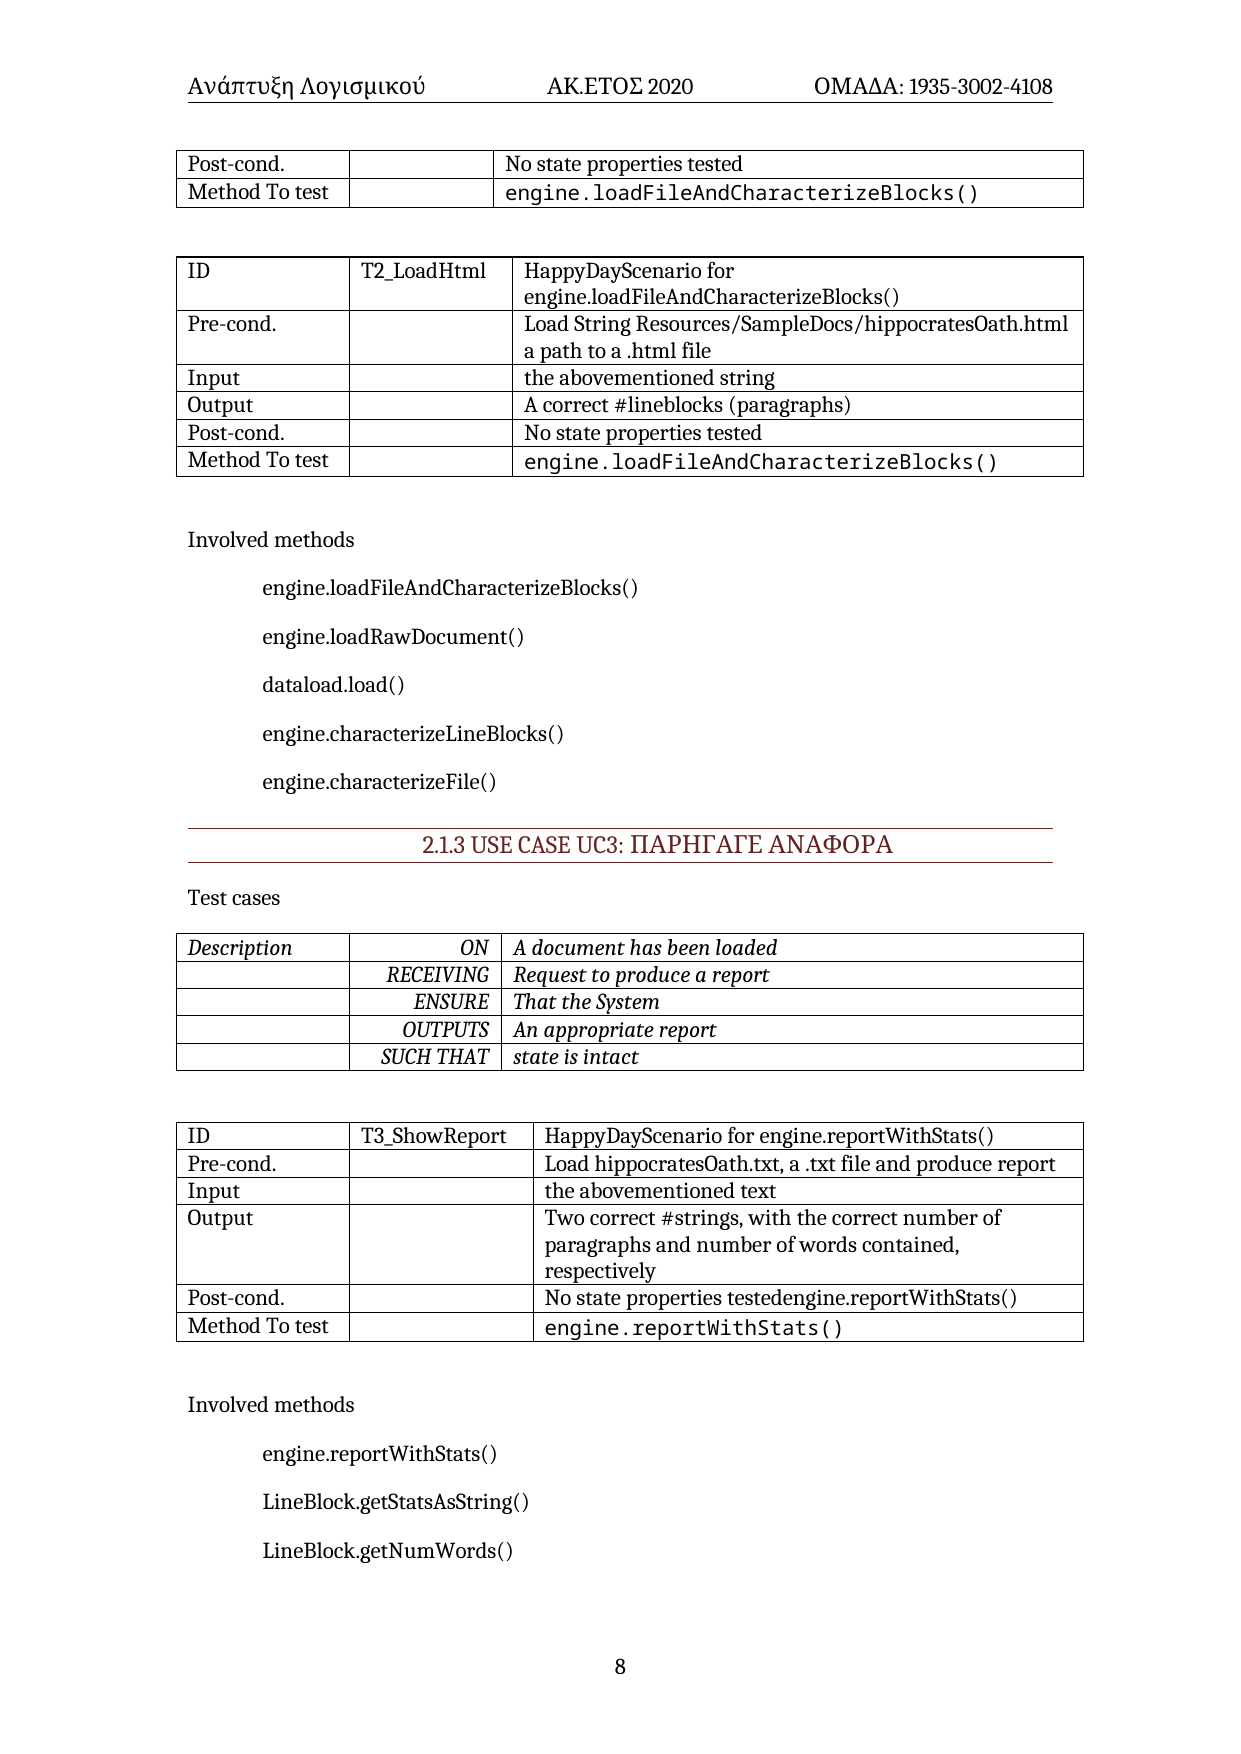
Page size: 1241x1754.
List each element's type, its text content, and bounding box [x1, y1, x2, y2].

table_cell [350, 1150, 533, 1177]
table_header A document has been loaded [502, 934, 1083, 961]
table_header Description [177, 934, 349, 961]
table_cell [350, 1313, 533, 1341]
table_cell A correct #lineblocks (paragraphs) [513, 392, 1083, 419]
text Test cases [187, 885, 1053, 911]
table_cell the abovementioned string [513, 365, 1083, 391]
table_cell Post-cond. [177, 1285, 349, 1312]
table_header HappyDayScenario for engine.loadFileAndCharacterizeBlocks() [513, 258, 1083, 310]
table_cell [177, 1016, 349, 1043]
table_cell [350, 447, 512, 476]
table_cell No state properties testedengine.reportWithStats() [534, 1285, 1083, 1312]
table_cell [350, 1285, 533, 1312]
table_header ID [177, 258, 349, 310]
text engine.loadFileAndCharacterizeBlocks() [187, 575, 1053, 601]
table_cell Method To test [177, 1313, 349, 1341]
table_cell Pre-cond. [177, 311, 349, 364]
table_cell An appropriate report [502, 1016, 1083, 1043]
text Involved methods [187, 1392, 1053, 1418]
table_header T3_ShowReport [350, 1123, 533, 1149]
table_cell Output [177, 1205, 349, 1284]
table_cell state is intact [502, 1044, 1083, 1070]
table_cell Load hippocratesOath.txt, a .txt file and produce report [534, 1150, 1083, 1177]
table_cell Two correct #strings, with the correct number of paragraphs and number of words contained, respectively [534, 1205, 1083, 1284]
table_cell [177, 989, 349, 1015]
text engine.reportWithStats() [187, 1441, 1053, 1467]
table_header ON [350, 934, 501, 961]
table_cell Load String Resources/SampleDocs/hippocratesOath.html a path to a .html file [513, 311, 1083, 364]
text LineBlock.getStatsAsString() [187, 1489, 1053, 1515]
table_cell SUCH THAT [350, 1044, 501, 1070]
table_cell Post-cond. [177, 151, 349, 177]
table_cell No state properties tested [513, 420, 1083, 446]
table_cell [350, 420, 512, 446]
text engine.characterizeLineBlocks() [187, 720, 1053, 747]
table_cell Request to produce a report [502, 962, 1083, 988]
text engine.loadRawDocument() [187, 623, 1053, 650]
table_cell [350, 1178, 533, 1204]
table_cell Method To test [177, 179, 349, 207]
text dataload.load() [187, 672, 1053, 698]
table_header T2_LoadHtml [350, 258, 512, 310]
text engine.characterizeFile() [187, 769, 1053, 795]
table_cell Output [177, 392, 349, 419]
subtitle 2.1.3 Use case UC3: Παρηγαγε Αναφορα [187, 829, 1053, 863]
table_cell Pre-cond. [177, 1150, 349, 1177]
table_cell Post-cond. [177, 420, 349, 446]
table_header HappyDayScenario for engine.reportWithStats() [534, 1123, 1083, 1149]
table_cell Input [177, 365, 349, 391]
table_cell [177, 1044, 349, 1070]
table_cell [350, 392, 512, 419]
table_cell No state properties tested [494, 151, 1083, 177]
table_cell [350, 1205, 533, 1284]
table_cell the abovementioned text [534, 1178, 1083, 1204]
table_cell [350, 311, 512, 364]
table_cell ENSURE [350, 989, 501, 1015]
text Involved methods [187, 527, 1053, 553]
table_cell [177, 962, 349, 988]
table_cell [350, 151, 493, 177]
table_cell OUTPUTS [350, 1016, 501, 1043]
table_cell engine.loadFileAndCharacterizeBlocks() [494, 179, 1083, 207]
table_cell engine.reportWithStats() [534, 1313, 1083, 1341]
table_cell Input [177, 1178, 349, 1204]
table_header ID [177, 1123, 349, 1149]
table_cell engine.loadFileAndCharacterizeBlocks() [513, 447, 1083, 476]
table_cell RECEIVING [350, 962, 501, 988]
text LineBlock.getNumWords() [187, 1537, 1053, 1564]
table_cell [350, 179, 493, 207]
table_cell That the System [502, 989, 1083, 1015]
table_cell [350, 365, 512, 391]
table_cell Method To test [177, 447, 349, 476]
